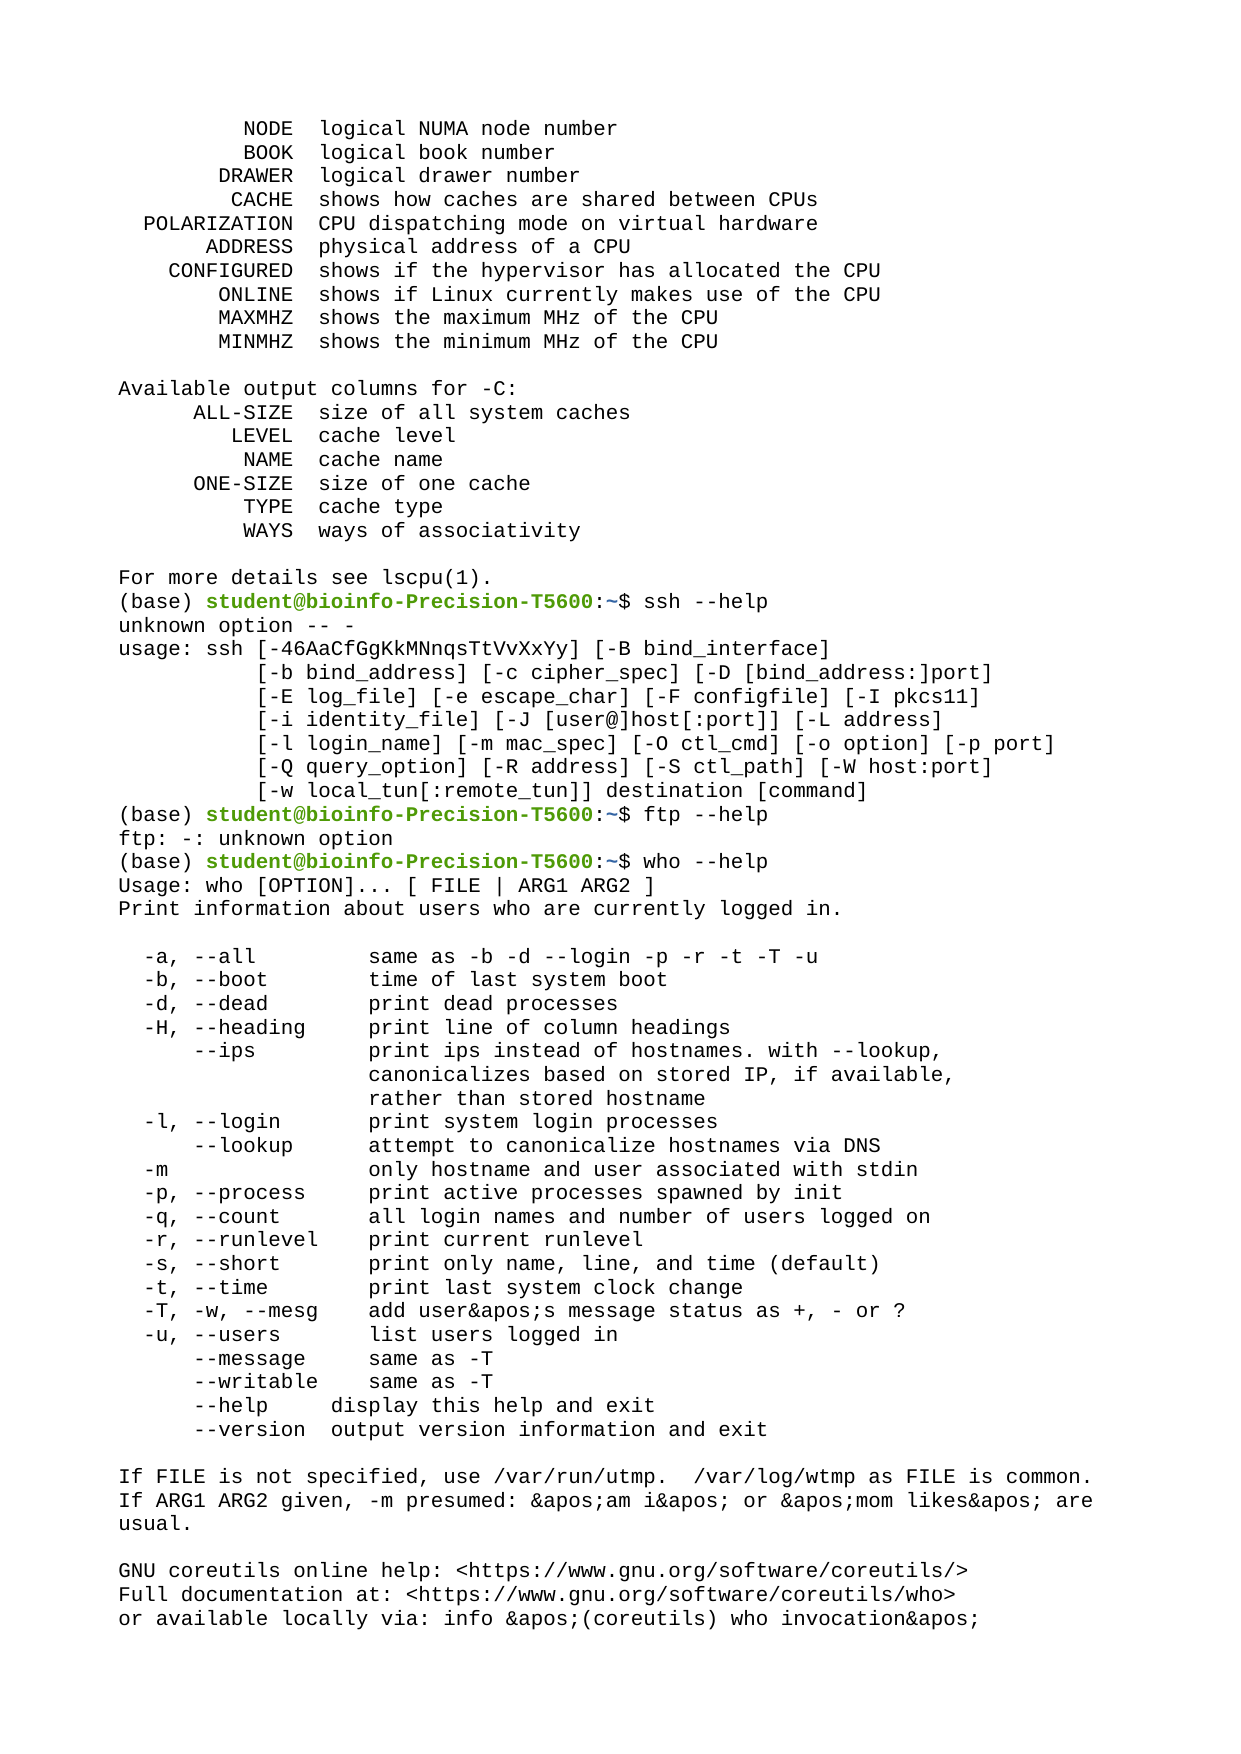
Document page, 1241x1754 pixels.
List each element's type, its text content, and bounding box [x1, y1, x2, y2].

text -r, --runlevel print current runlevel [118, 1229, 1122, 1253]
text --writable same as -T [118, 1371, 1122, 1395]
text -p, --process print active processes spawned by init [118, 1182, 1122, 1206]
text -T, -w, --mesg add user&apos;s message status as +, - or ? [118, 1300, 1122, 1324]
text For more details see lscpu(1). [118, 567, 1122, 591]
text canonicalizes based on stored IP, if available, [118, 1064, 1122, 1088]
text NODE logical NUMA node number [118, 118, 1122, 142]
text -u, --users list users logged in [118, 1324, 1122, 1348]
text TYPE cache type [118, 496, 1122, 520]
text -H, --heading print line of column headings [118, 1017, 1122, 1040]
text (base) student@bioinfo-Precision-T5600:~$ who --help [118, 851, 1122, 875]
text Available output columns for -C: [118, 378, 1122, 402]
text [-l login_name] [-m mac_spec] [-O ctl_cmd] [-o option] [-p port] [118, 733, 1122, 757]
text rather than stored hostname [118, 1088, 1122, 1111]
text Usage: who [OPTION]... [ FILE | ARG1 ARG2 ] [118, 875, 1122, 898]
text [-w local_tun[:remote_tun]] destination [command] [118, 780, 1122, 804]
text --help display this help and exit [118, 1395, 1122, 1419]
text NAME cache name [118, 449, 1122, 473]
text [-i identity_file] [-J [user@]host[:port]] [-L address] [118, 709, 1122, 733]
text --version output version information and exit [118, 1419, 1122, 1442]
text -a, --all same as -b -d --login -p -r -t -T -u [118, 946, 1122, 969]
text If ARG1 ARG2 given, -m presumed: &apos;am i&apos; or &apos;mom likes&apos; are usual. [118, 1489, 1122, 1537]
text --lookup attempt to canonicalize hostnames via DNS [118, 1135, 1122, 1158]
text (base) student@bioinfo-Precision-T5600:~$ ftp --help [118, 804, 1122, 827]
text POLARIZATION CPU dispatching mode on virtual hardware [118, 213, 1122, 236]
text If FILE is not specified, use /var/run/utmp. /var/log/wtmp as FILE is common. [118, 1466, 1122, 1489]
text -q, --count all login names and number of users logged on [118, 1206, 1122, 1229]
text -t, --time print last system clock change [118, 1277, 1122, 1300]
text MINMHZ shows the minimum MHz of the CPU [118, 331, 1122, 354]
text (base) student@bioinfo-Precision-T5600:~$ ssh --help [118, 591, 1122, 615]
text -m only hostname and user associated with stdin [118, 1158, 1122, 1182]
text or available locally via: info &apos;(coreutils) who invocation&apos; [118, 1608, 1122, 1631]
text unknown option -- - [118, 615, 1122, 638]
text CONFIGURED shows if the hypervisor has allocated the CPU [118, 260, 1122, 284]
text ONLINE shows if Linux currently makes use of the CPU [118, 284, 1122, 307]
text WAYS ways of associativity [118, 520, 1122, 544]
text -s, --short print only name, line, and time (default) [118, 1253, 1122, 1277]
text GNU coreutils online help: <https://www.gnu.org/software/coreutils/> [118, 1561, 1122, 1584]
text ftp: -: unknown option [118, 827, 1122, 851]
text Full documentation at: <https://www.gnu.org/software/coreutils/who> [118, 1584, 1122, 1608]
text BOOK logical book number [118, 142, 1122, 165]
text LEVEL cache level [118, 426, 1122, 449]
text ALL-SIZE size of all system caches [118, 402, 1122, 426]
text Print information about users who are currently logged in. [118, 898, 1122, 922]
text usage: ssh [-46AaCfGgKkMNnqsTtVvXxYy] [-B bind_interface] [118, 638, 1122, 662]
text CACHE shows how caches are shared between CPUs [118, 189, 1122, 213]
text -b, --boot time of last system boot [118, 969, 1122, 993]
text ONE-SIZE size of one cache [118, 473, 1122, 496]
text [-b bind_address] [-c cipher_spec] [-D [bind_address:]port] [118, 662, 1122, 686]
text --ips print ips instead of hostnames. with --lookup, [118, 1040, 1122, 1064]
text -d, --dead print dead processes [118, 993, 1122, 1017]
text [-Q query_option] [-R address] [-S ctl_path] [-W host:port] [118, 757, 1122, 780]
text ADDRESS physical address of a CPU [118, 236, 1122, 260]
text [-E log_file] [-e escape_char] [-F configfile] [-I pkcs11] [118, 686, 1122, 709]
text MAXMHZ shows the maximum MHz of the CPU [118, 307, 1122, 331]
text --message same as -T [118, 1348, 1122, 1371]
text DRAWER logical drawer number [118, 165, 1122, 189]
text -l, --login print system login processes [118, 1111, 1122, 1135]
